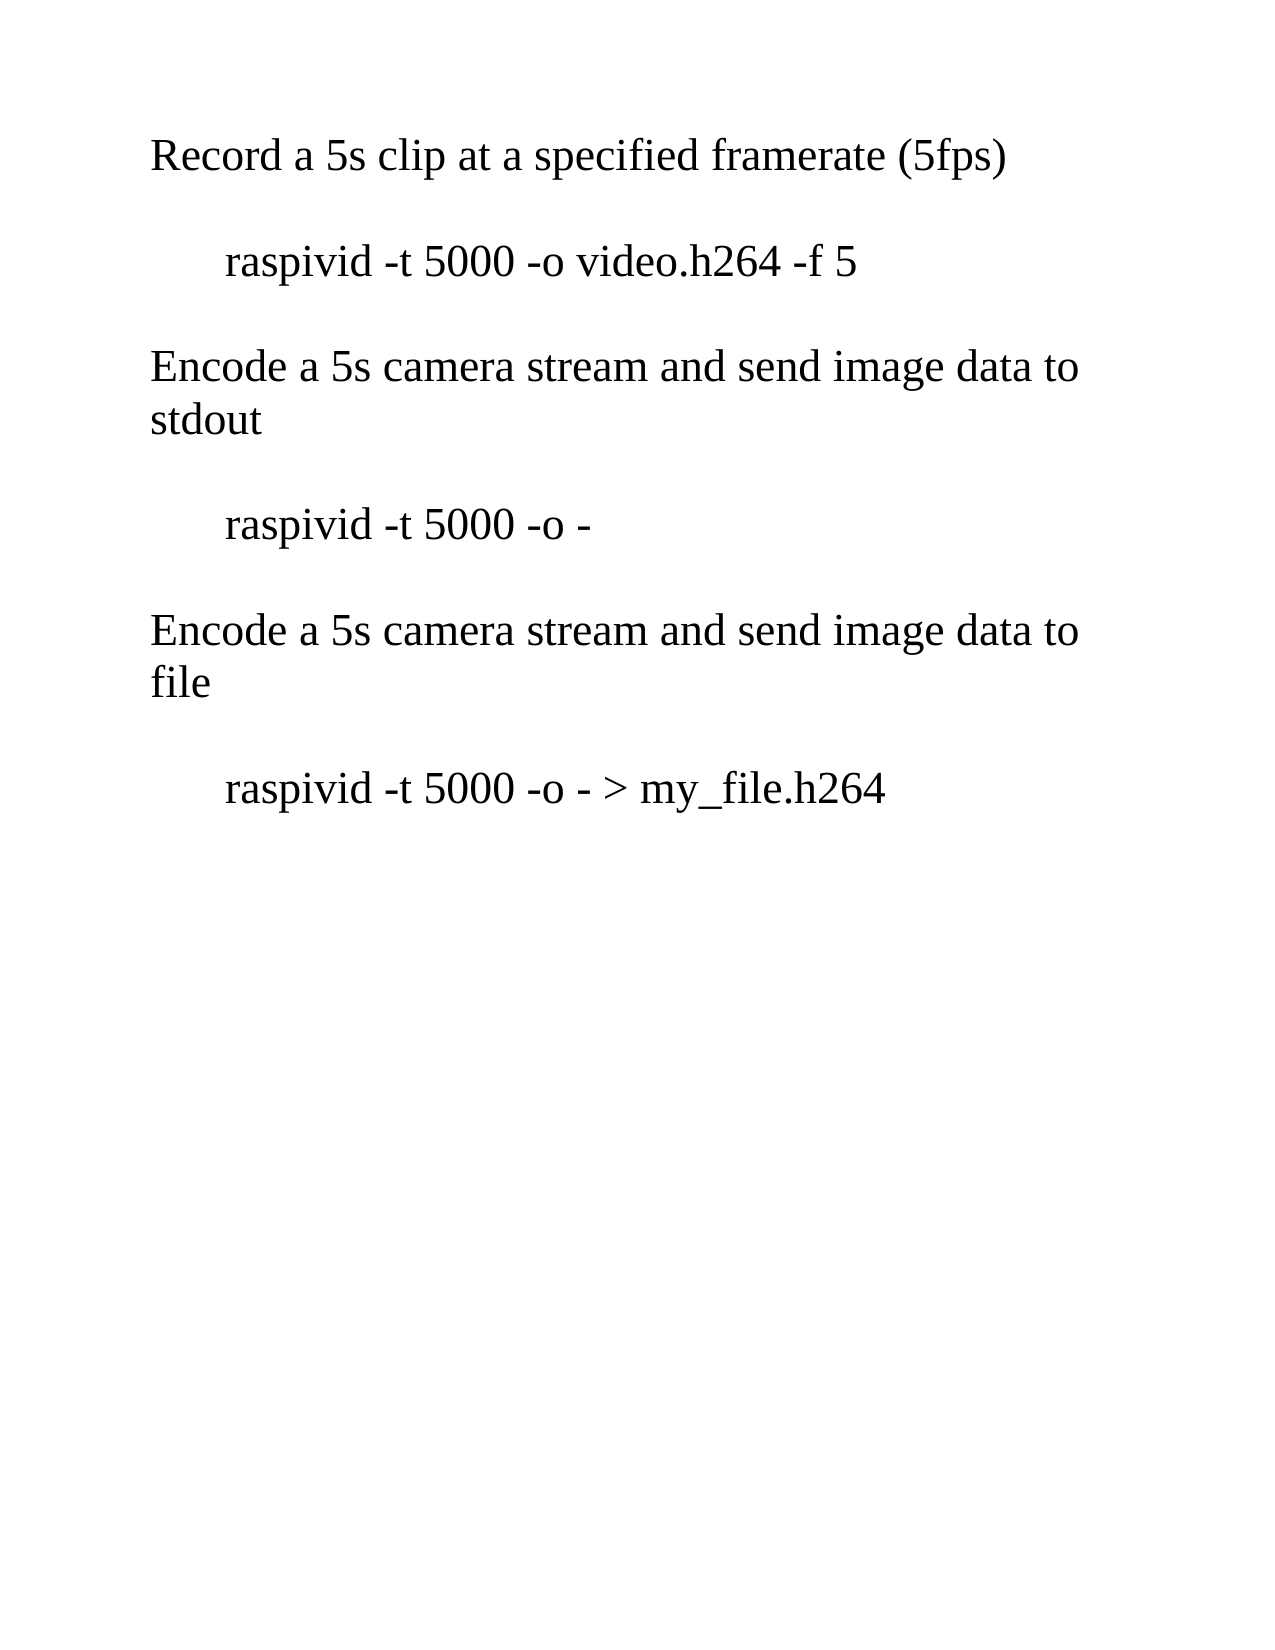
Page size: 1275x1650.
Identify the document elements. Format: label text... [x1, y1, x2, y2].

text Record a 5s clip at a specified framerate (5fps) [150, 128, 1125, 180]
text Encode a 5s camera stream and send image data to file [150, 602, 1125, 707]
text raspivid -t 5000 -o - [150, 497, 1125, 549]
text Encode a 5s camera stream and send image data to stdout [150, 338, 1125, 444]
text raspivid -t 5000 -o video.h264 -f 5 [150, 233, 1125, 286]
text raspivid -t 5000 -o - > my_file.h264 [150, 760, 1125, 813]
